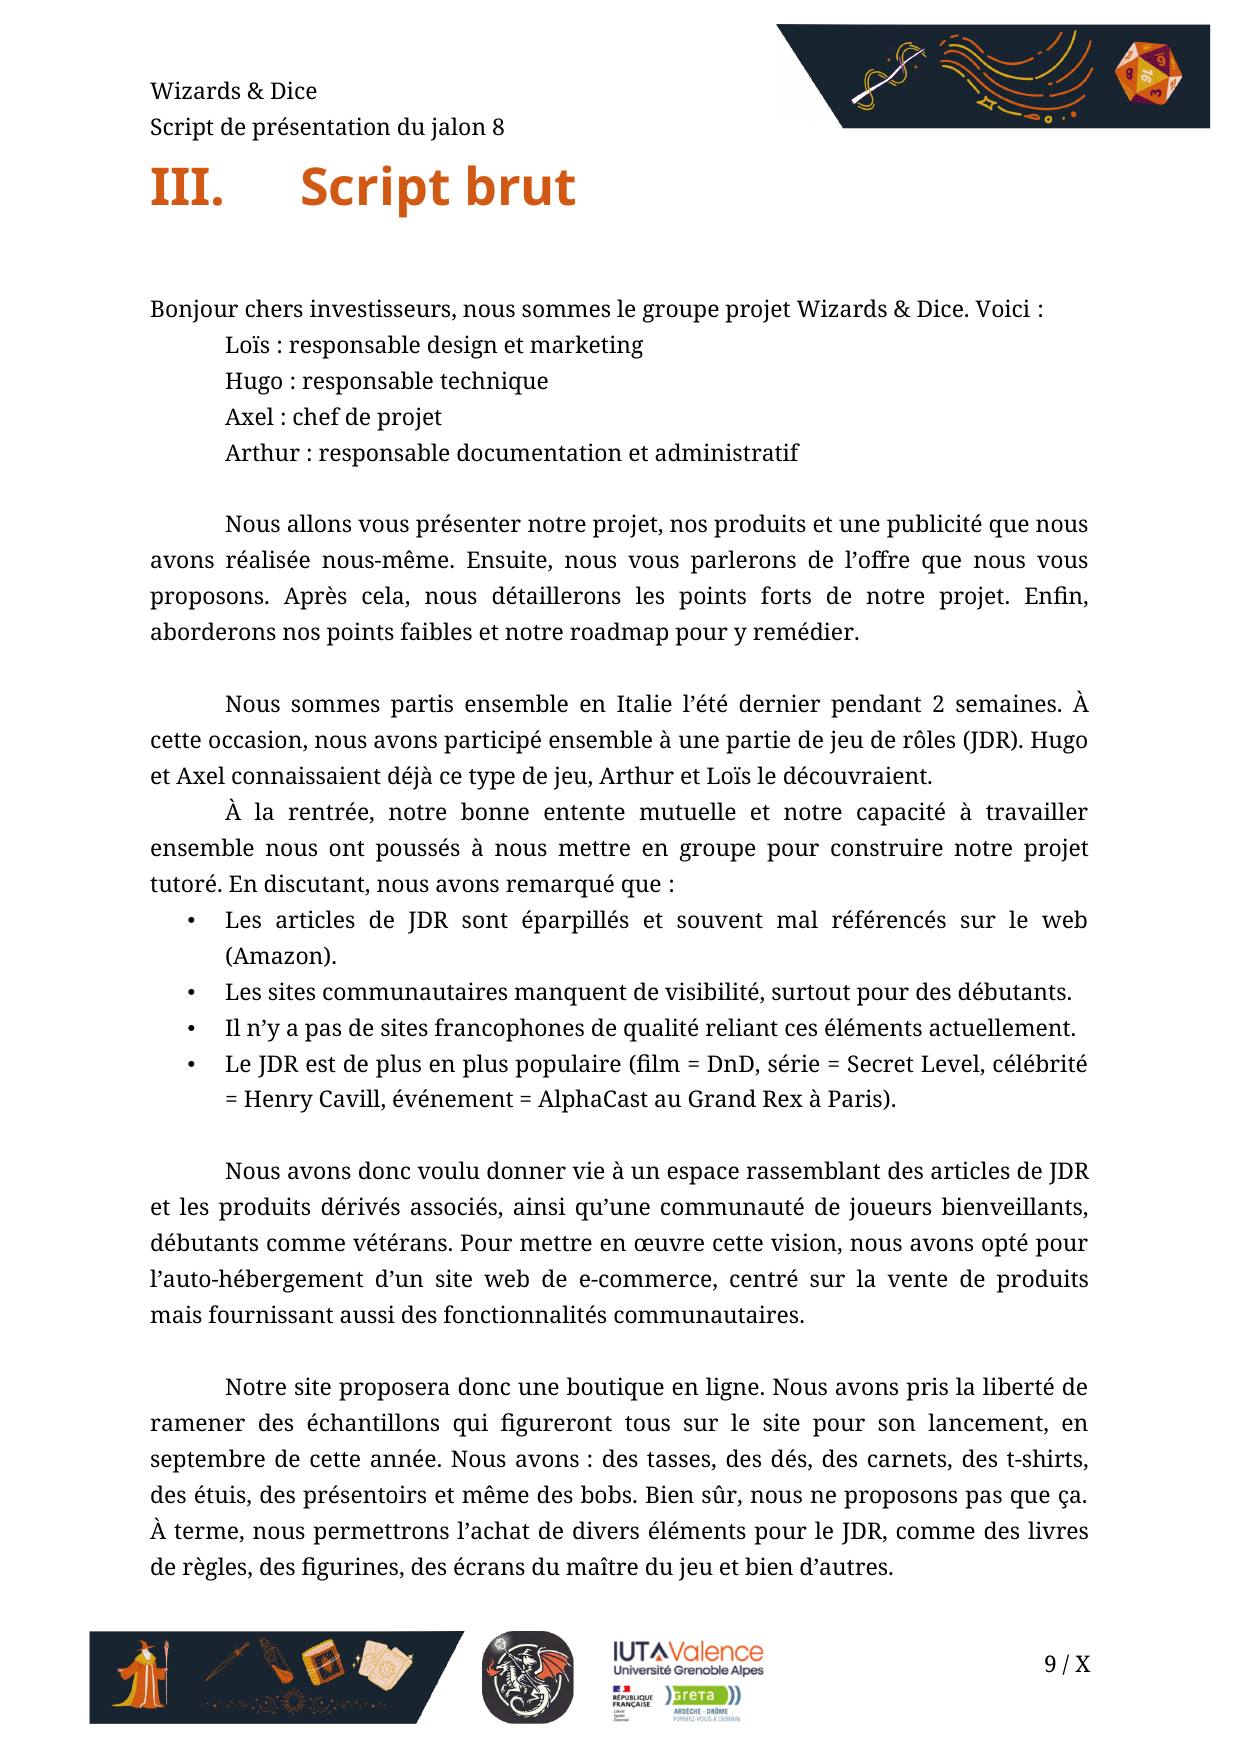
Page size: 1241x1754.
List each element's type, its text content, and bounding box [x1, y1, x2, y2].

text Nous avons donc voulu donner vie à un espace rassemblant des articles de JDR et les produits dérivés associés, ainsi qu’une communauté de joueurs bienveillants, débutants comme vétérans. Pour mettre en œuvre cette vision, nous avons opté pour l’auto-hébergement d’un site web de e-commerce, centré sur la vente de produits mais fournissant aussi des fonctionnalités communautaires. [150, 1155, 1090, 1330]
text Axel : chef de projet [225, 401, 1090, 432]
text Hugo : responsable technique [225, 365, 1090, 396]
picture [771, 21, 1218, 131]
text Nous sommes partis ensemble en Italie l’été dernier pendant 2 semaines. À cette occasion, nous avons participé ensemble à une partie de jeu de rôles (JDR). Hugo et Axel connaissaient déjà ce type de jeu, Arthur et Loïs le découvraient. [150, 688, 1090, 791]
text Loïs : responsable design et marketing [225, 329, 1090, 360]
list Les sites communautaires manquent de visibilité, surtout pour des débutants. [187, 976, 1090, 1007]
list Les articles de JDR sont éparpillés et souvent mal référencés sur le web (Amazon). [187, 904, 1090, 971]
text Nous allons vous présenter notre projet, nos produits et une publicité que nous avons réalisée nous-même. Ensuite, nous vous parlerons de l’offre que nous vous proposons. Après cela, nous détaillerons les points forts de notre projet. Enfin, aborderons nos points faibles et notre roadmap pour y remédier. [150, 508, 1090, 647]
list Le JDR est de plus en plus populaire (film = DnD, série = Secret Level, célébrité = Henry Cavill, événement = AlphaCast au Grand Rex à Paris). [187, 1047, 1090, 1115]
picture [81, 1620, 788, 1733]
list Il n’y a pas de sites francophones de qualité reliant ces éléments actuellement. [187, 1012, 1090, 1043]
text Arthur : responsable documentation et administratif [225, 437, 1090, 468]
text Notre site proposera donc une boutique en ligne. Nous avons pris la liberté de ramener des échantillons qui figureront tous sur le site pour son lancement, en septembre de cette année. Nous avons : des tasses, des dés, des carnets, des t-shirts, des étuis, des présentoirs et même des bobs. Bien sûr, nous ne proposons pas que ça. À terme, nous permettrons l’achat de divers éléments pour le JDR, comme des livres de règles, des figurines, des écrans du maître du jeu et bien d’autres. [150, 1371, 1090, 1582]
text À la rentrée, notre bonne entente mutuelle et notre capacité à travailler ensemble nous ont poussés à nous mettre en groupe pour construire notre projet tutoré. En discutant, nous avons remarqué que : [150, 796, 1090, 899]
subtitle Script brut [150, 150, 1090, 221]
text Bonjour chers investisseurs, nous sommes le groupe projet Wizards & Dice. Voici : [150, 293, 1090, 324]
